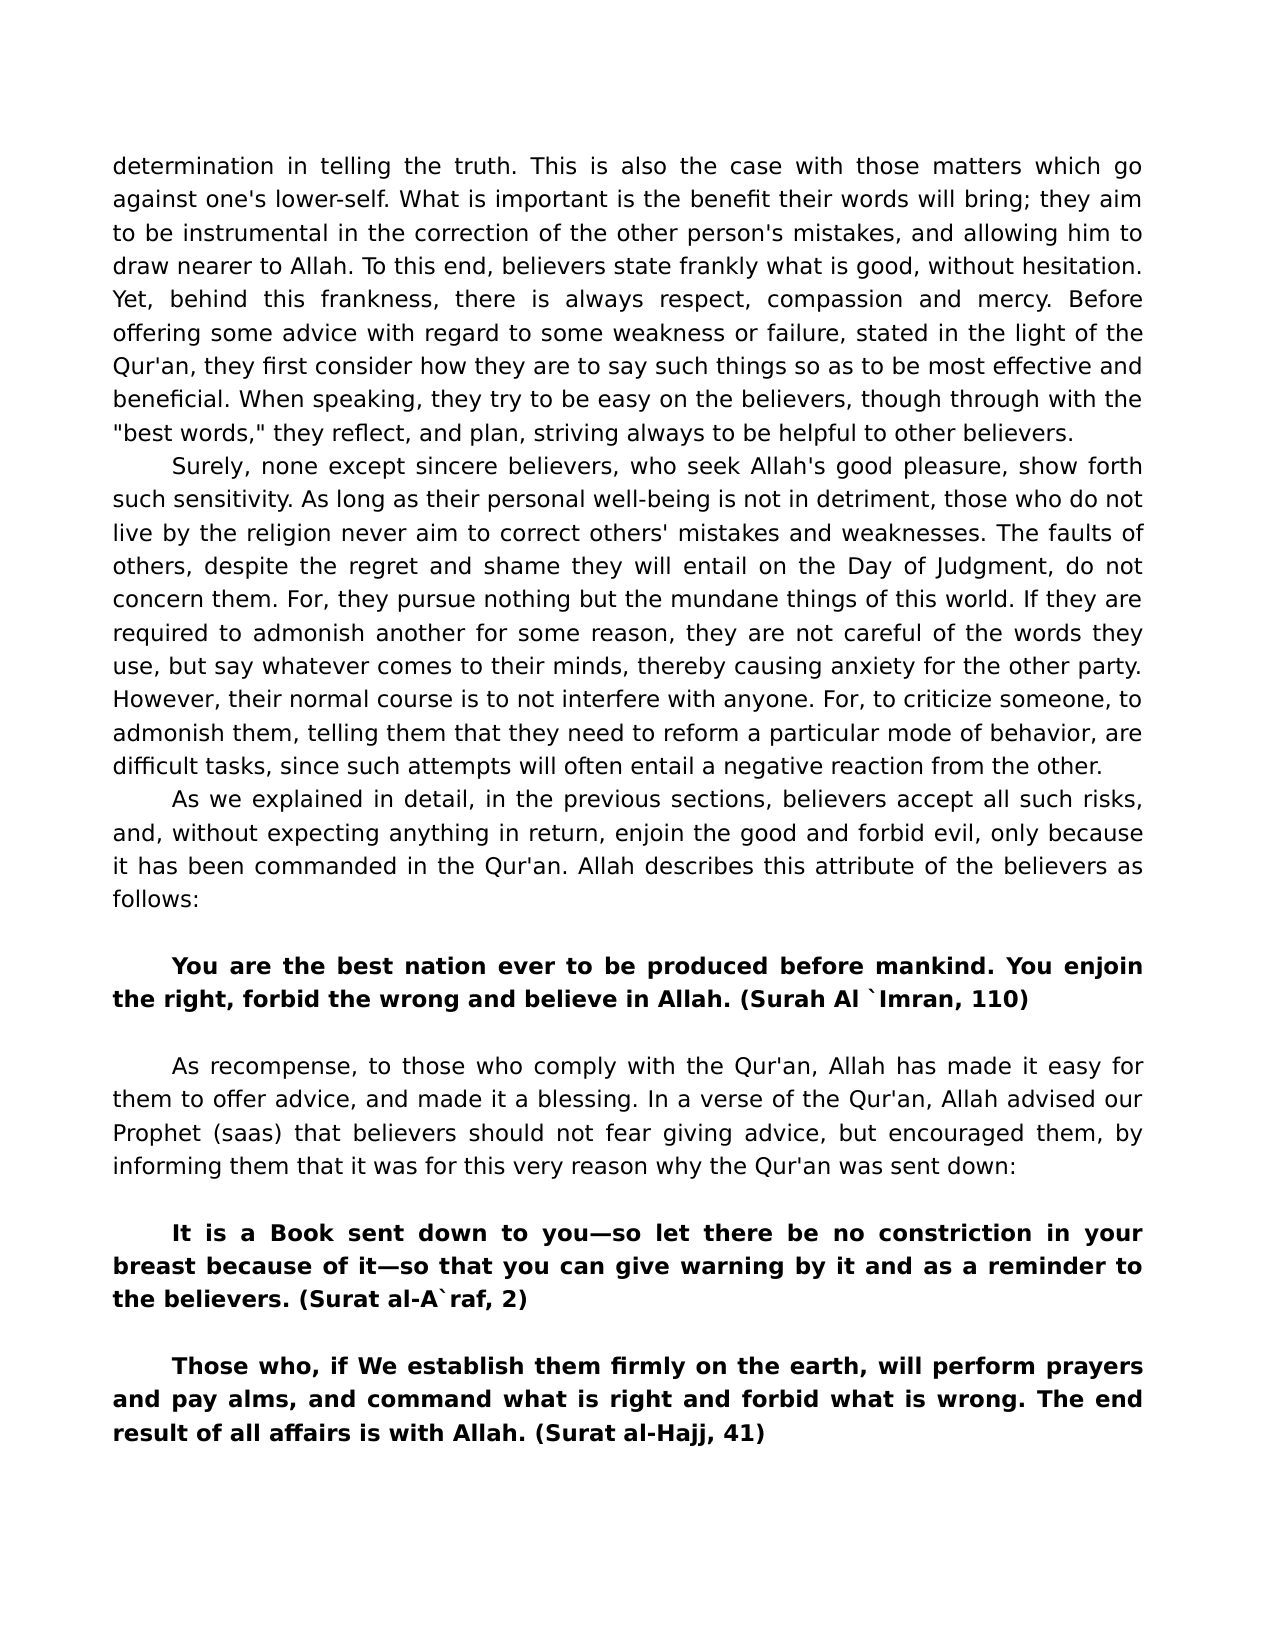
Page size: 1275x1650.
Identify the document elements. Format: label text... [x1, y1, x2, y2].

text Those who, if We establish them firmly on the earth, will perform prayers and pay alms, and command what is right and forbid what is wrong. The end result of all affairs is with Allah. (Surat al-Hajj, 41) [112, 1348, 1145, 1448]
text Surely, none except sincere believers, who seek Allah's good pleasure, show forth such sensitivity. As long as their personal well-being is not in detriment, those who do not live by the religion never aim to correct others' mistakes and weaknesses. The faults of others, despite the regret and shame they will entail on the Day of Judgment, do not concern them. For, they pursue nothing but the mundane things of this world. If they are required to admonish another for some reason, they are not careful of the words they use, but say whatever comes to their minds, thereby causing anxiety for the other party. However, their normal course is to not interfere with anyone. For, to criticize someone, to admonish them, telling them that they need to reform a particular mode of behavior, are difficult tasks, since such attempts will often entail a negative reaction from the other. [112, 448, 1145, 781]
text It is a Book sent down to you—so let there be no constriction in your breast because of it—so that you can give warning by it and as a reminder to the believers. (Surat al-A`raf, 2) [112, 1214, 1145, 1314]
text You are the best nation ever to be produced before mankind. You enjoin the right, forbid the wrong and believe in Allah. (Surah Al `Imran, 110) [112, 948, 1145, 1014]
text As recompense, to those who comply with the Qur'an, Allah has made it easy for them to offer advice, and made it a blessing. In a verse of the Qur'an, Allah advised our Prophet (saas) that believers should not fear giving advice, but encouraged them, by informing them that it was for this very reason why the Qur'an was sent down: [112, 1048, 1145, 1181]
text As we explained in detail, in the previous sections, believers accept all such risks, and, without expecting anything in return, enjoin the good and forbid evil, only because it has been commanded in the Qur'an. Allah describes this attribute of the believers as follows: [112, 781, 1145, 914]
text determination in telling the truth. This is also the case with those matters which go against one's lower-self. What is important is the benefit their words will bring; they aim to be instrumental in the correction of the other person's mistakes, and allowing him to draw nearer to Allah. To this end, believers state frankly what is good, without hesitation. Yet, behind this frankness, there is always respect, compassion and mercy. Before offering some advice with regard to some weakness or failure, stated in the light of the Qur'an, they first consider how they are to say such things so as to be most effective and beneficial. When speaking, they try to be easy on the believers, though through with the "best words," they reflect, and plan, striving always to be helpful to other believers. [112, 148, 1145, 448]
